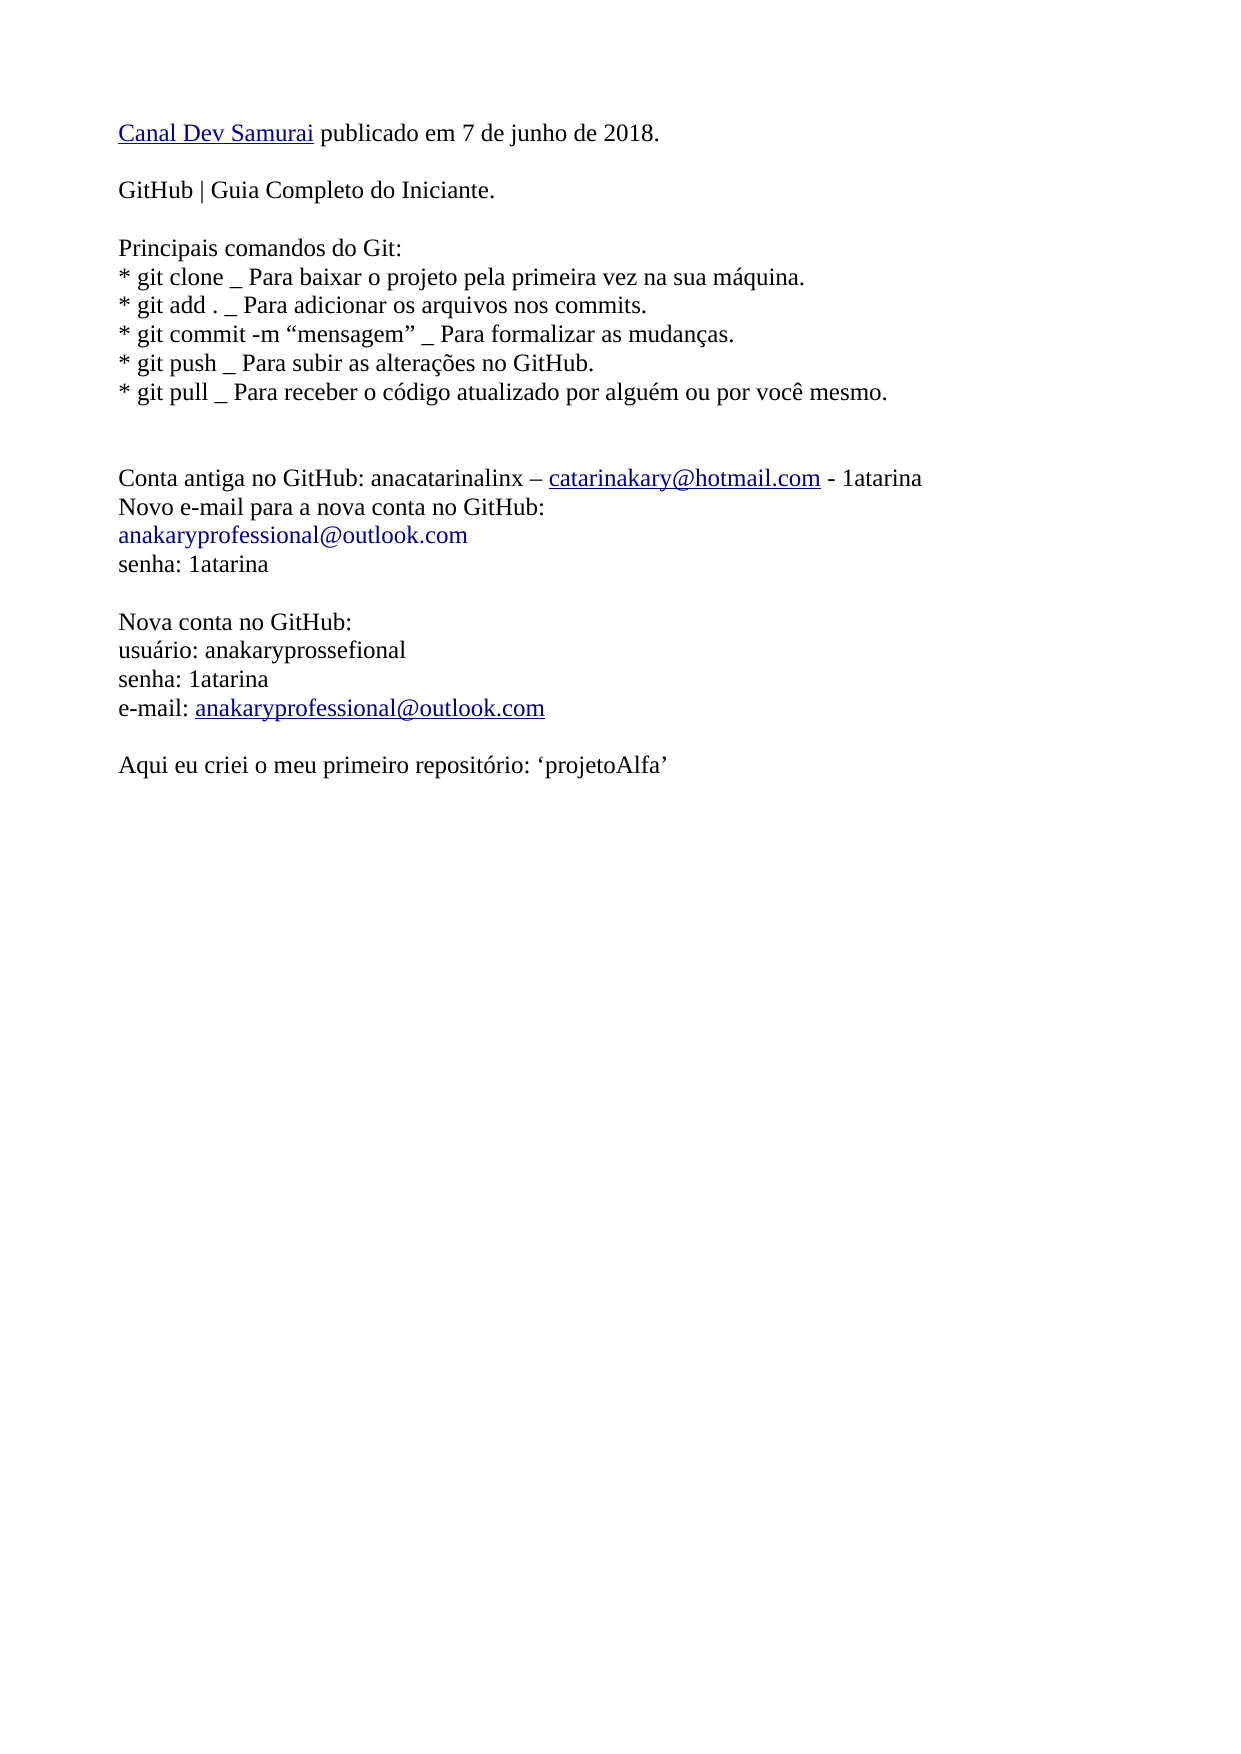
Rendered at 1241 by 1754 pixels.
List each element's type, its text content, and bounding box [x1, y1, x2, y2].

text Nova conta no GitHub: [118, 607, 1122, 636]
text senha: 1atarina [118, 549, 1122, 578]
text Aqui eu criei o meu primeiro repositório: ‘projetoAlfa’ [118, 751, 1122, 779]
text Conta antiga no GitHub: anacatarinalinx – catarinakary@hotmail.com - 1atarina [118, 463, 1122, 492]
text * git pull _ Para receber o código atualizado por alguém ou por você mesmo. [118, 377, 1122, 406]
text * git push _ Para subir as alterações no GitHub. [118, 348, 1122, 377]
text senha: 1atarina [118, 664, 1122, 693]
text usuário: anakaryprossefional [118, 636, 1122, 664]
text * git commit -m “mensagem” _ Para formalizar as mudanças. [118, 319, 1122, 348]
text Principais comandos do Git: [118, 233, 1122, 262]
text GitHub | Guia Completo do Iniciante. [118, 176, 1122, 204]
text * git add . _ Para adicionar os arquivos nos commits. [118, 291, 1122, 319]
text Novo e-mail para a nova conta no GitHub: [118, 492, 1122, 521]
text Canal Dev Samurai publicado em 7 de junho de 2018. [118, 118, 1122, 147]
text * git clone _ Para baixar o projeto pela primeira vez na sua máquina. [118, 262, 1122, 291]
text e-mail: anakaryprofessional@outlook.com [118, 693, 1122, 722]
text anakaryprofessional@outlook.com [118, 521, 1122, 549]
